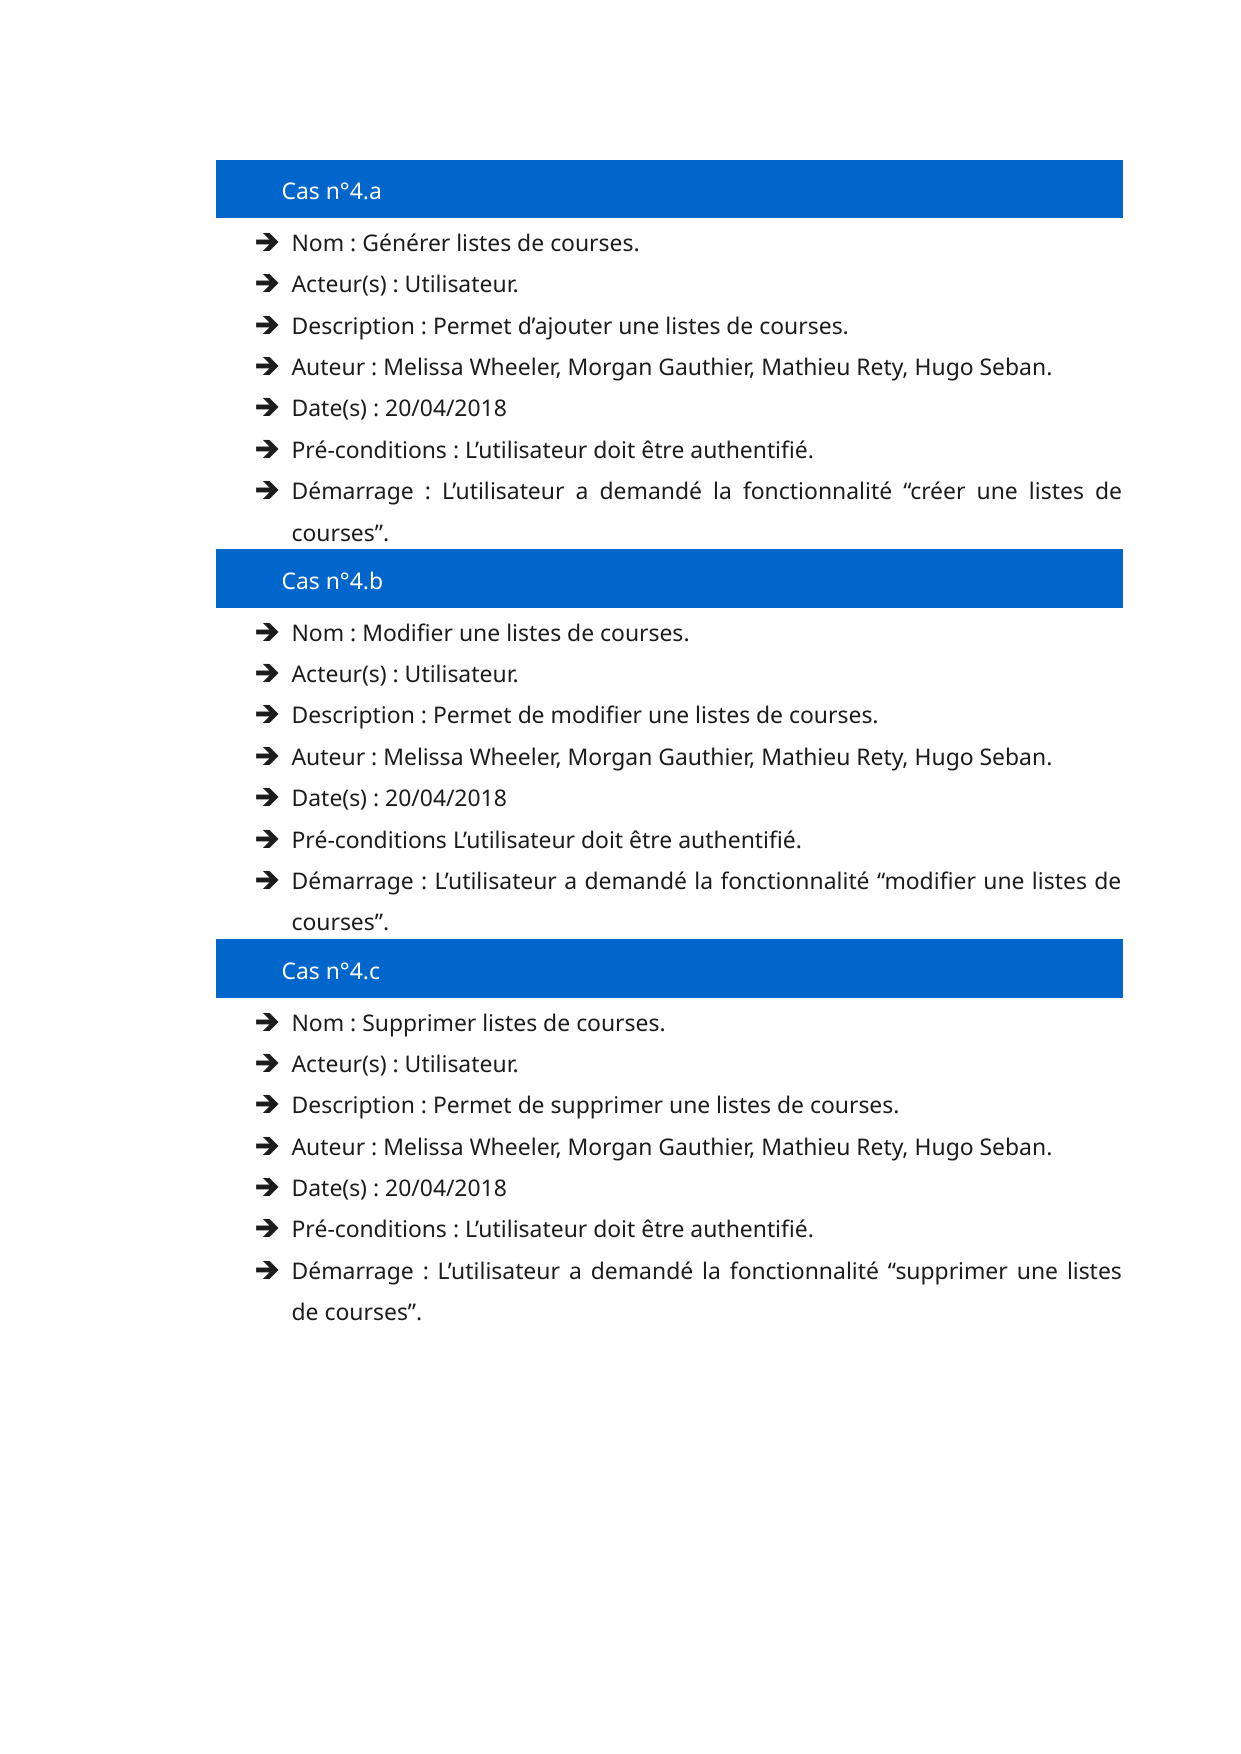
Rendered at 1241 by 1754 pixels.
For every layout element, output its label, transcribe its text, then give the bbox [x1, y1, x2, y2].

table_cell Cas n°4.c [216, 939, 1123, 998]
table_cell [118, 160, 216, 218]
table_cell [118, 998, 216, 1618]
table_cell [118, 549, 216, 608]
table_cell Cas n°4.b [216, 549, 1123, 608]
table_cell [118, 608, 216, 939]
table_cell [118, 939, 216, 998]
table_cell Nom : Supprimer listes de courses. Acteur(s) : Utilisateur. Description : Permet de supprimer une listes de courses. Auteur : Melissa Wheeler, Morgan Gauthier, Mathieu Rety, Hugo Seban. Date(s) : 20/04/2018 Pré-conditions : L’utilisateur doit être authentifié. Démarrage : L’utilisateur a demandé la fonctionnalité “supprimer une listes de courses”. [216, 998, 1123, 1618]
table_cell [118, 118, 1123, 159]
table_cell Nom : Générer listes de courses. Acteur(s) : Utilisateur. Description : Permet d’ajouter une listes de courses. Auteur : Melissa Wheeler, Morgan Gauthier, Mathieu Rety, Hugo Seban. Date(s) : 20/04/2018 Pré-conditions : L’utilisateur doit être authentifié. Démarrage : L’utilisateur a demandé la fonctionnalité “créer une listes de courses”. [216, 219, 1123, 549]
table_cell Cas n°4.a [216, 160, 1123, 218]
table_cell [118, 219, 216, 549]
table_cell Nom : Modifier une listes de courses. Acteur(s) : Utilisateur. Description : Permet de modifier une listes de courses. Auteur : Melissa Wheeler, Morgan Gauthier, Mathieu Rety, Hugo Seban. Date(s) : 20/04/2018 Pré-conditions L’utilisateur doit être authentifié. Démarrage : L’utilisateur a demandé la fonctionnalité “modifier une listes de courses”. [216, 608, 1123, 939]
